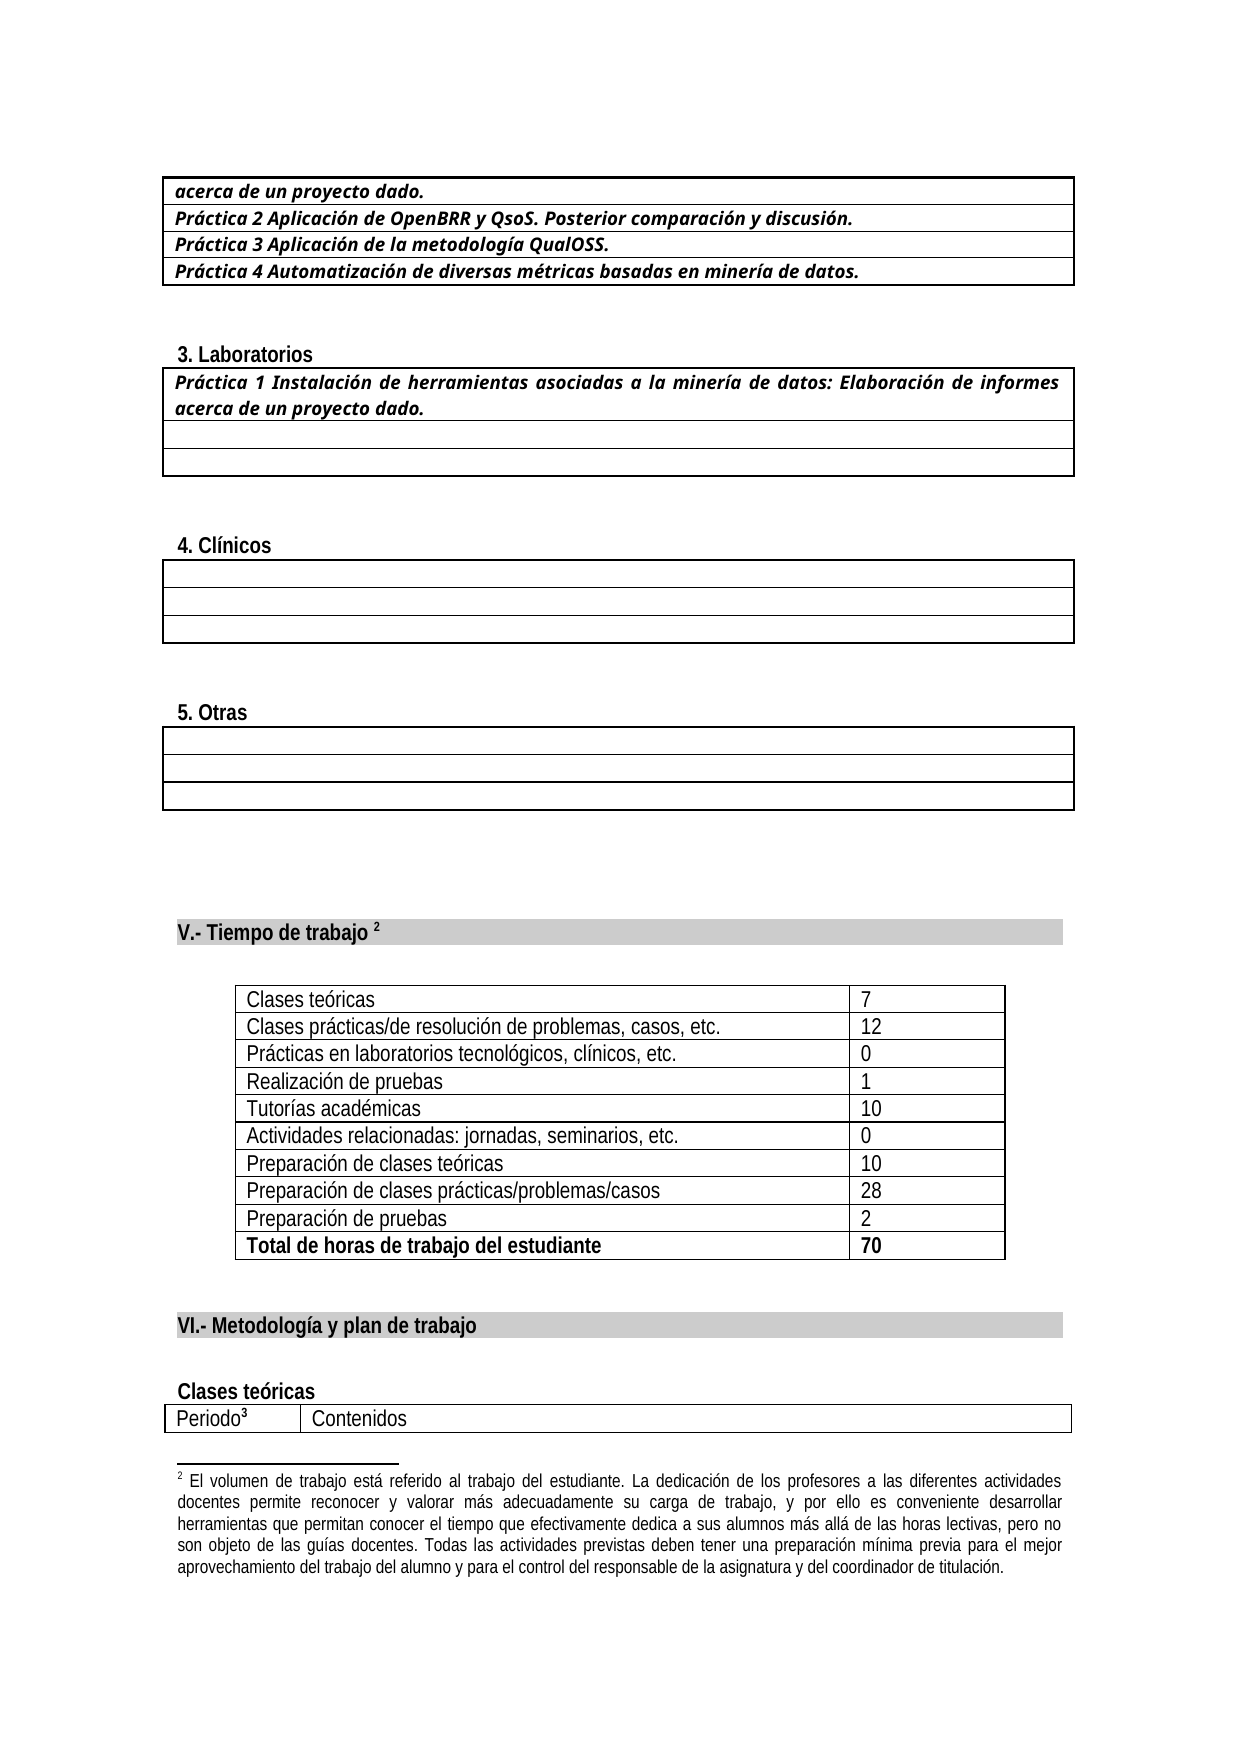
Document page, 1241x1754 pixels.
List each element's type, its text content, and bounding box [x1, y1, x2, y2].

table_header [164, 728, 1073, 754]
table_cell Preparación de pruebas [236, 1205, 849, 1231]
table_header 7 [850, 986, 1004, 1012]
table_cell 28 [850, 1177, 1004, 1204]
table_cell [164, 755, 1073, 781]
table_cell Práctica 3 Aplicación de la metodología QualOSS. [164, 232, 1073, 257]
text V.- Tiempo de trabajo [177, 919, 1063, 945]
table_cell 1 [850, 1068, 1004, 1094]
table_cell Preparación de clases prácticas/problemas/casos [236, 1177, 849, 1204]
table_cell Prácticas en laboratorios tecnológicos, clínicos, etc. [236, 1040, 849, 1067]
table_cell Actividades relacionadas: jornadas, seminarios, etc. [236, 1123, 849, 1149]
table_cell 0 [850, 1040, 1004, 1067]
table_cell 0 [850, 1123, 1004, 1149]
text El volumen de trabajo está referido al trabajo del estudiante. La dedicación de los profesores a las diferentes actividades docentes permite reconocer y valorar más adecuadamente su carga de trabajo, y por ello es conveniente desarrollar herramientas que permitan conocer el tiempo que efectivamente dedica a sus alumnos más allá de las horas lectivas, pero no son objeto de las guías docentes. Todas las actividades previstas deben tener una preparación mínima previa para el mejor aprovechamiento del trabajo del alumno y para el control del responsable de la asignatura y del coordinador de titulación. [177, 1469, 1063, 1577]
table_cell Preparación de clases teóricas [236, 1150, 849, 1176]
table_cell Tutorías académicas [236, 1095, 849, 1121]
table_header [164, 561, 1073, 587]
table_cell [164, 588, 1073, 614]
table_cell [164, 449, 1073, 475]
table_header Clases teóricas [236, 986, 849, 1012]
table_cell 12 [850, 1013, 1004, 1039]
table_cell Práctica 2 Aplicación de OpenBRR y QsoS. Posterior comparación y discusión. [164, 205, 1073, 231]
text 5. Otras [177, 699, 1063, 726]
table_cell 2 [850, 1205, 1004, 1231]
table_header Periodo [166, 1405, 300, 1432]
text 3. Laboratorios [177, 341, 1063, 367]
table_header Práctica 1 Instalación de herramientas asociadas a la minería de datos: Elaboración de informes acerca de un proyecto dado. [164, 369, 1073, 420]
text VI.- Metodología y plan de trabajo [177, 1312, 1063, 1338]
table_cell Práctica 4 Automatización de diversas métricas basadas en minería de datos. [164, 258, 1073, 284]
text 4. Clínicos [177, 532, 1063, 559]
table_header Contenidos [301, 1405, 1071, 1432]
table_cell Total de horas de trabajo del estudiante [236, 1232, 849, 1258]
table_cell 10 [850, 1095, 1004, 1121]
table_header acerca de un proyecto dado. [164, 179, 1073, 204]
table_cell Realización de pruebas [236, 1068, 849, 1094]
table_cell 70 [850, 1232, 1004, 1258]
table_cell 10 [850, 1150, 1004, 1176]
table_cell [164, 783, 1073, 809]
table_cell [164, 616, 1073, 642]
table_cell Clases prácticas/de resolución de problemas, casos, etc. [236, 1013, 849, 1039]
text Clases teóricas [177, 1378, 1063, 1404]
table_cell [164, 421, 1073, 448]
